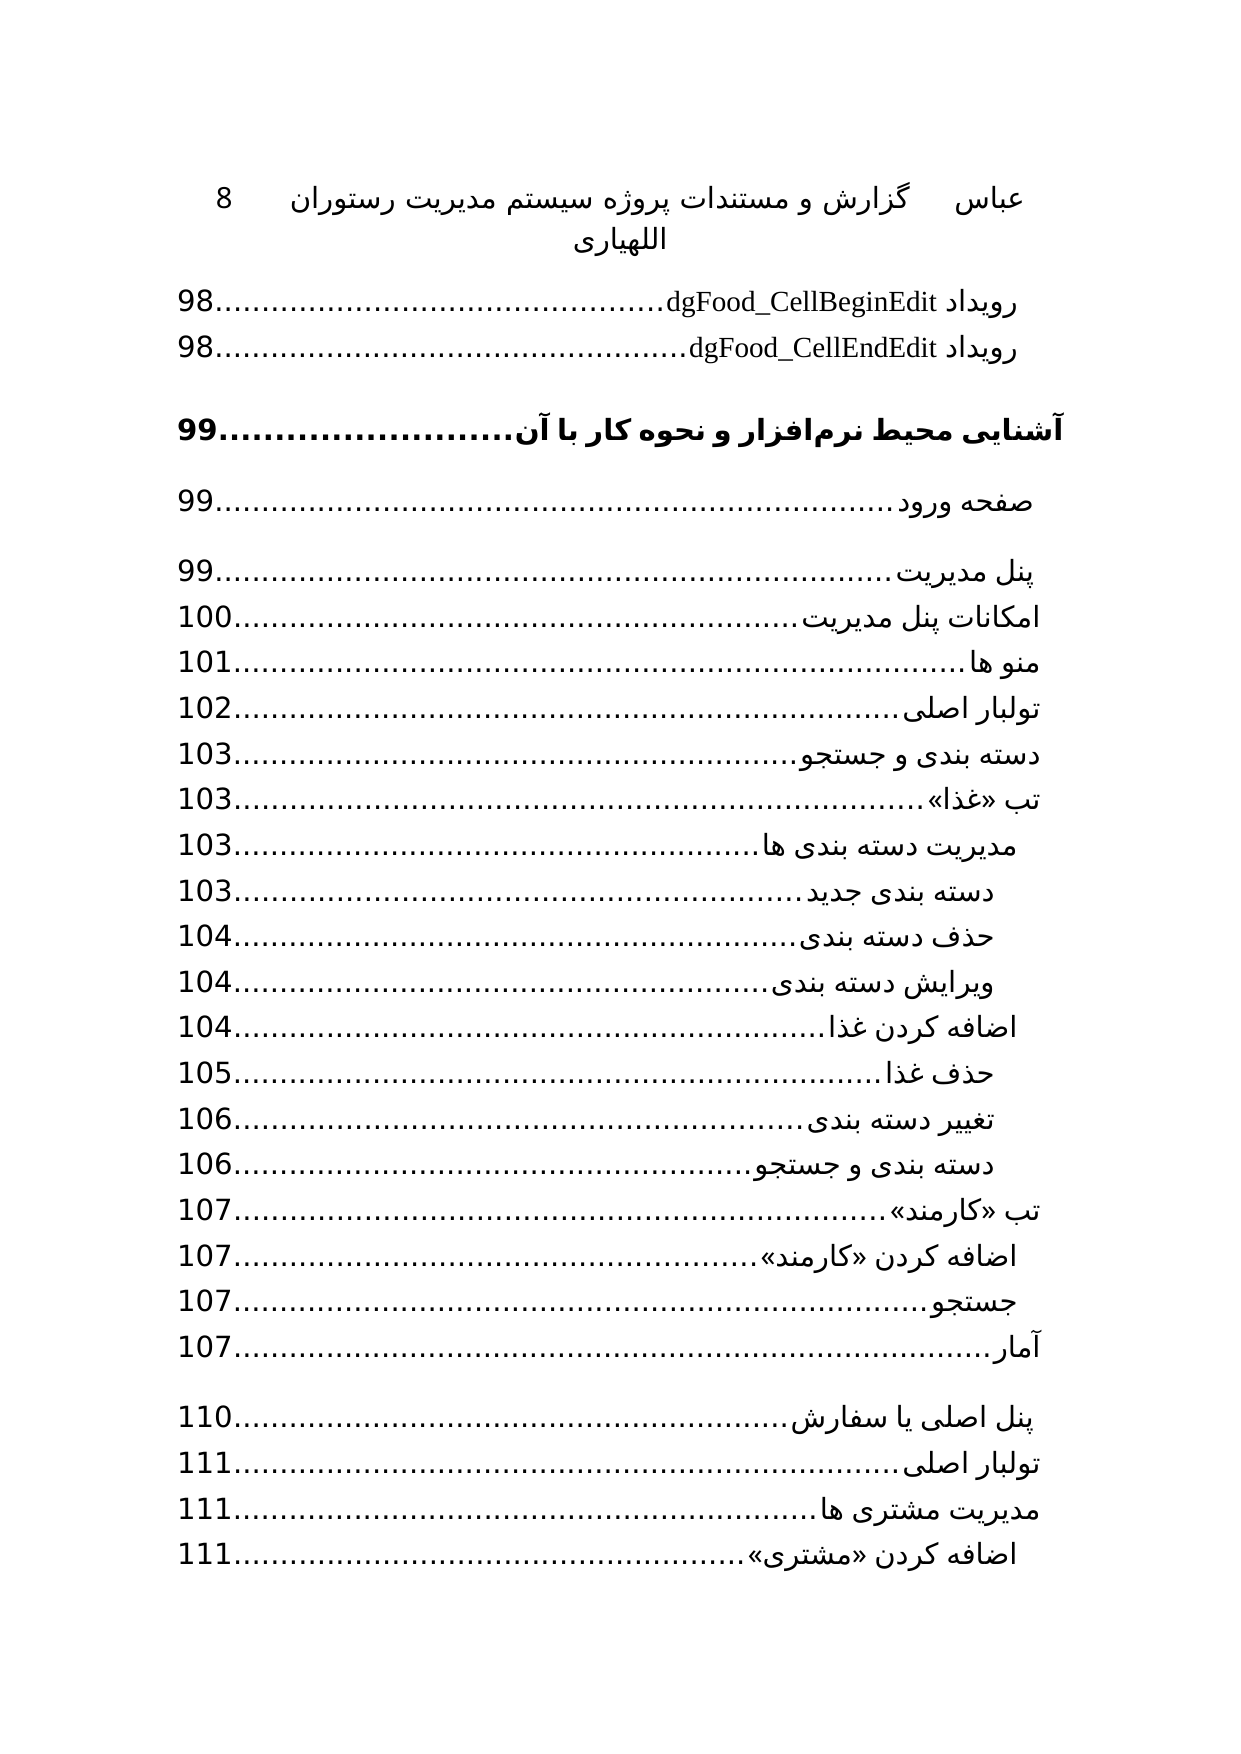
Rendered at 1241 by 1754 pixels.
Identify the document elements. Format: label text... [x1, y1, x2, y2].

text امکانات پنل مدیریت 100 [177, 596, 1040, 636]
text تولبار اصلی 102 [177, 687, 1040, 727]
text دسته بندی جدید 103 [177, 870, 994, 909]
text اضافه کردن غذا 104 [177, 1007, 1017, 1046]
text تب «کارمند» 107 [177, 1189, 1040, 1229]
text آشنایی محیط نرم‌افزار و نحوه کار با آن 99 [177, 409, 1063, 449]
text پنل اصلی یا سفارش 110 [177, 1397, 1034, 1436]
text رویداد dgFood_CellEndEdit 98 [177, 326, 1017, 366]
text منو ها 101 [177, 642, 1040, 681]
text حذف غذا 105 [177, 1052, 994, 1092]
text مدیریت مشتری ها 111 [177, 1488, 1040, 1528]
text پنل مدیریت 99 [177, 551, 1034, 590]
text اضافه کردن «مشتری» 111 [177, 1534, 1017, 1573]
text مدیریت دسته بندی ها 103 [177, 824, 1017, 864]
text دسته بندی و جستجو 103 [177, 733, 1040, 773]
text تغییر دسته بندی 106 [177, 1098, 994, 1138]
text صفحه ورود 99 [177, 480, 1034, 519]
text تب «غذا» 103 [177, 779, 1040, 818]
text جستجو 107 [177, 1281, 1017, 1320]
text آمار 107 [177, 1326, 1040, 1366]
text رویداد dgFood_CellBeginEdit 98 [177, 281, 1017, 320]
text اضافه کردن «کارمند» 107 [177, 1235, 1017, 1274]
text دسته بندی و جستجو 106 [177, 1144, 994, 1183]
text ویرایش دسته بندی 104 [177, 961, 994, 1001]
text حذف دسته بندی 104 [177, 916, 994, 955]
text تولبار اصلی 111 [177, 1442, 1040, 1482]
